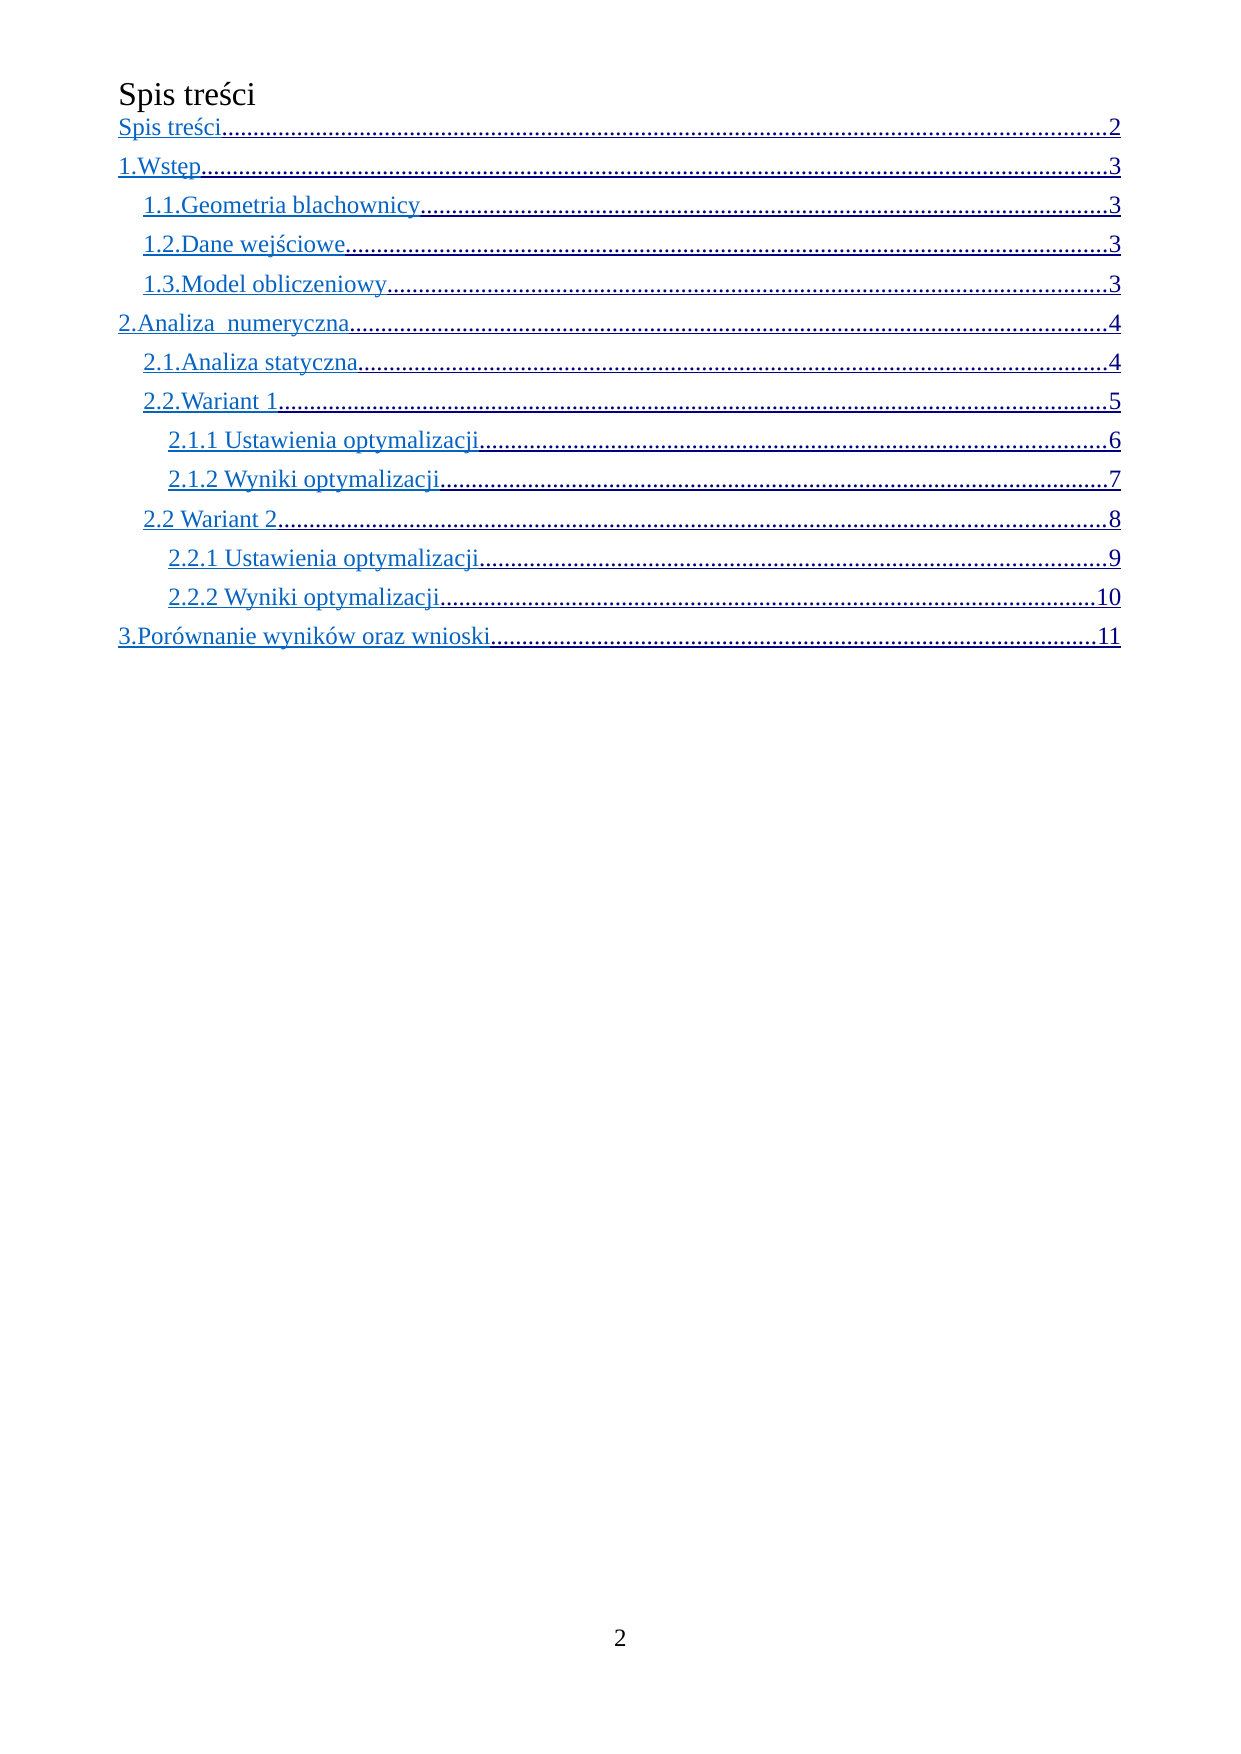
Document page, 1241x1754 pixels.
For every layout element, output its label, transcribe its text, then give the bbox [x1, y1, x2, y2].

text 1. Wstęp 3 [118, 151, 1122, 180]
text 2. Analiza numeryczna 4 [118, 308, 1122, 337]
text 2.2. Wariant 1 5 [143, 386, 1122, 415]
text 3. Porównanie wyników oraz wnioski 11 [118, 621, 1122, 650]
text 2.1. Analiza statyczna 4 [143, 347, 1122, 376]
text 2.2.2 Wyniki optymalizacji 10 [168, 582, 1122, 611]
text Spis treści 2 [118, 112, 1122, 141]
text 1.3. Model obliczeniowy 3 [143, 269, 1122, 297]
text 2.1.1 Ustawienia optymalizacji 6 [168, 425, 1122, 454]
text 1.2. Dane wejściowe 3 [143, 229, 1122, 258]
text 1.1. Geometria blachownicy 3 [143, 190, 1122, 219]
text Spis treści [118, 74, 1122, 112]
text 2.1.2 Wyniki optymalizacji 7 [168, 464, 1122, 493]
text 2.2.1 Ustawienia optymalizacji 9 [168, 543, 1122, 572]
text 2.2 Wariant 2 8 [143, 504, 1122, 532]
